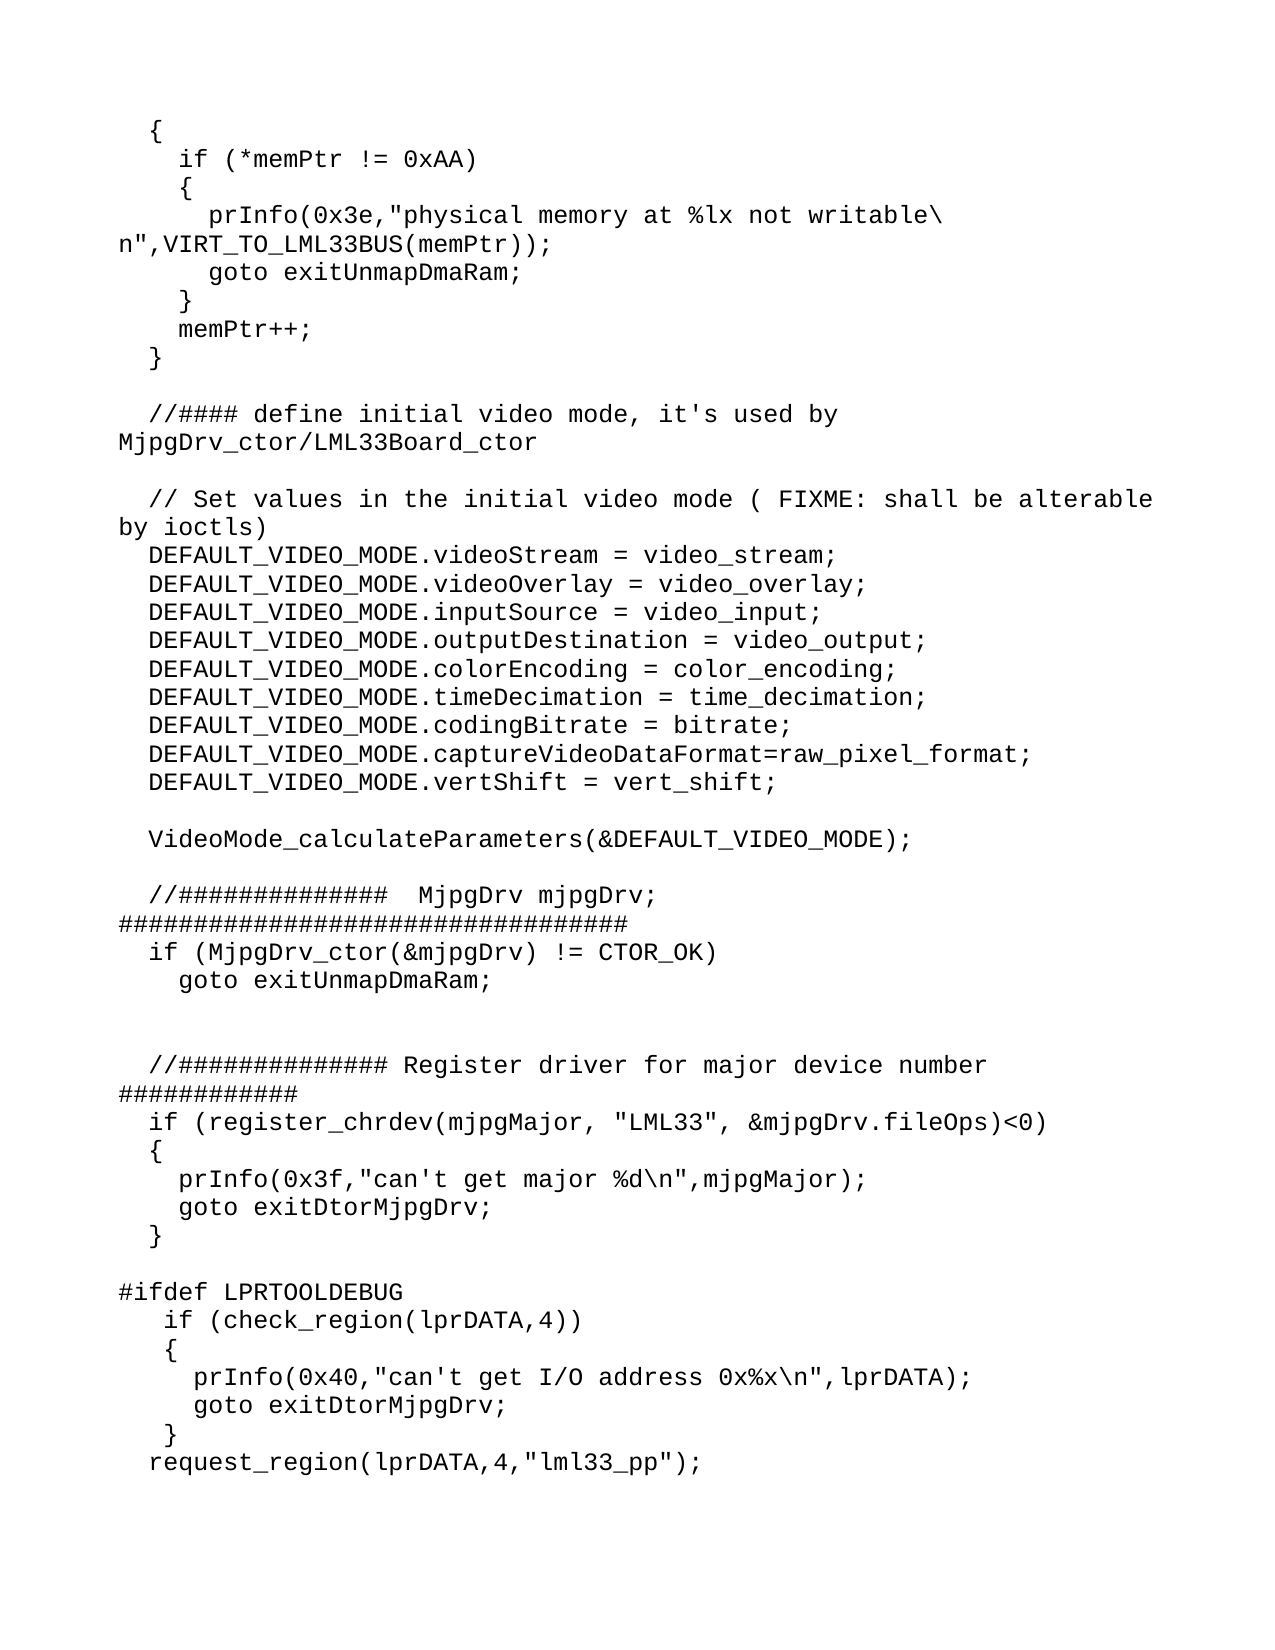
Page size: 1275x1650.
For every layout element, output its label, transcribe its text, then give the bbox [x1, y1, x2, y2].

text DEFAULT_VIDEO_MODE.vertShift = vert_shift; [118, 770, 1157, 798]
text #ifdef LPRTOOLDEBUG [118, 1280, 1157, 1308]
text prInfo(0x3f,"can't get major %d\n",mjpgMajor); [118, 1166, 1157, 1195]
text if (check_region(lprDATA,4)) [118, 1308, 1157, 1336]
text request_region(lprDATA,4,"lml33_pp"); [118, 1450, 1157, 1478]
text //############## MjpgDrv mjpgDrv; ################################## [118, 883, 1157, 940]
text goto exitUnmapDmaRam; [118, 260, 1157, 288]
text //#### define initial video mode, it's used by MjpgDrv_ctor/LML33Board_ctor [118, 401, 1157, 458]
text // Set values in the initial video mode ( FIXME: shall be alterable by ioctls) [118, 486, 1157, 543]
text { [118, 1336, 1157, 1365]
text prInfo(0x40,"can't get I/O address 0x%x\n",lprDATA); [118, 1365, 1157, 1393]
text DEFAULT_VIDEO_MODE.videoStream = video_stream; [118, 543, 1157, 571]
text DEFAULT_VIDEO_MODE.codingBitrate = bitrate; [118, 713, 1157, 741]
text //############## Register driver for major device number ############ [118, 1053, 1157, 1110]
text } [118, 345, 1157, 373]
text { [118, 118, 1157, 146]
text DEFAULT_VIDEO_MODE.outputDestination = video_output; [118, 628, 1157, 656]
text memPtr++; [118, 316, 1157, 345]
text if (*memPtr != 0xAA) [118, 146, 1157, 175]
text { [118, 175, 1157, 203]
text goto exitDtorMjpgDrv; [118, 1195, 1157, 1223]
text VideoMode_calculateParameters(&DEFAULT_VIDEO_MODE); [118, 826, 1157, 855]
text { [118, 1138, 1157, 1166]
text DEFAULT_VIDEO_MODE.timeDecimation = time_decimation; [118, 685, 1157, 713]
text goto exitUnmapDmaRam; [118, 968, 1157, 996]
text goto exitDtorMjpgDrv; [118, 1393, 1157, 1421]
text if (register_chrdev(mjpgMajor, "LML33", &mjpgDrv.fileOps)<0) [118, 1110, 1157, 1138]
text DEFAULT_VIDEO_MODE.inputSource = video_input; [118, 600, 1157, 628]
text DEFAULT_VIDEO_MODE.colorEncoding = color_encoding; [118, 656, 1157, 685]
text } [118, 1223, 1157, 1251]
text } [118, 288, 1157, 316]
text prInfo(0x3e,"physical memory at %lx not writable\n",VIRT_TO_LML33BUS(memPtr)); [118, 203, 1157, 260]
text DEFAULT_VIDEO_MODE.videoOverlay = video_overlay; [118, 571, 1157, 600]
text DEFAULT_VIDEO_MODE.captureVideoDataFormat=raw_pixel_format; [118, 741, 1157, 770]
text } [118, 1421, 1157, 1450]
text if (MjpgDrv_ctor(&mjpgDrv) != CTOR_OK) [118, 940, 1157, 968]
